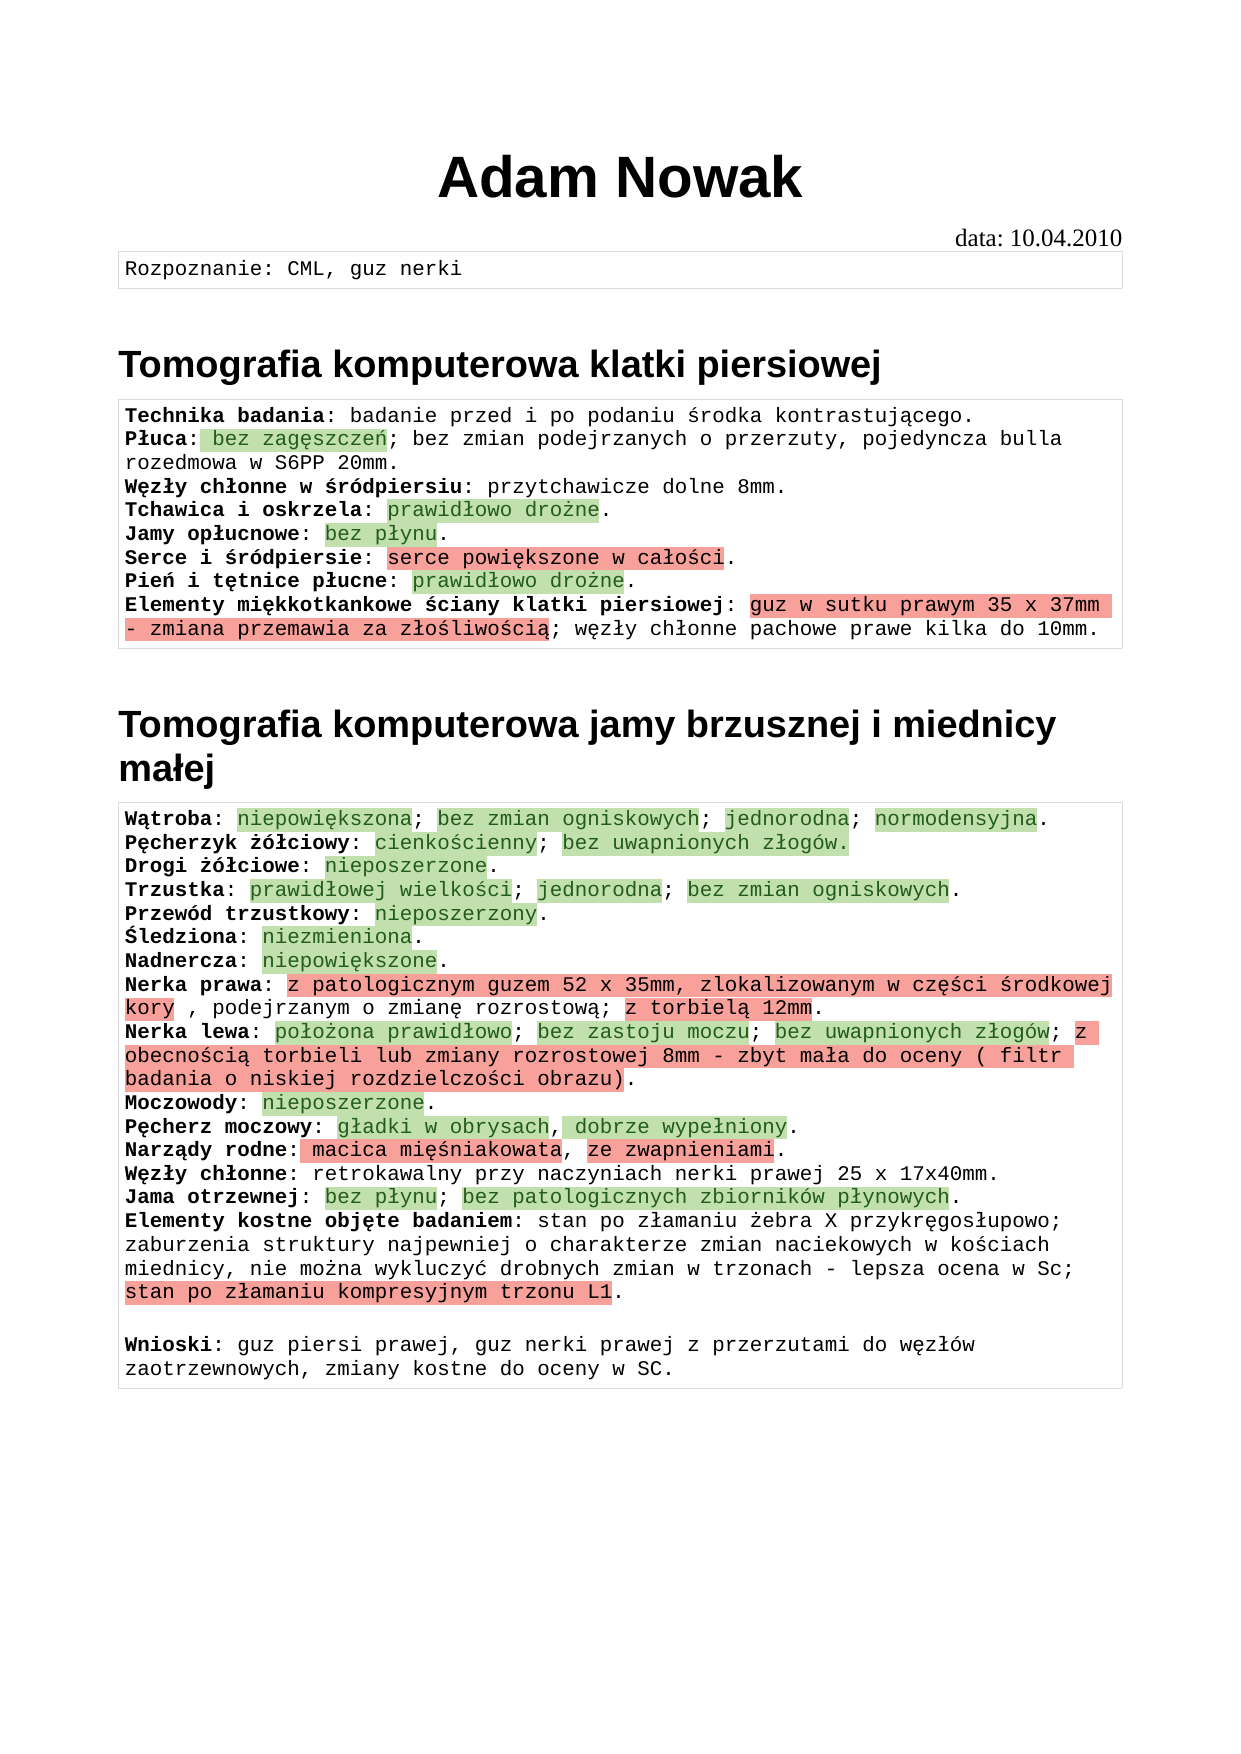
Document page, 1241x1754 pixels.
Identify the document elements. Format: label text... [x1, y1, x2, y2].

text Technika badania: badanie przed i po podaniu środka kontrastującego. Płuca: bez zagęszczeń; bez zmian podejrzanych o przerzuty, pojedyncza bulla rozedmowa w S6PP 20mm. Węzły chłonne w śródpiersiu: przytchawicze dolne 8mm. Tchawica i oskrzela: prawidłowo drożne. Jamy opłucnowe: bez płynu. Serce i śródpiersie: serce powiększone w całości. Pień i tętnice płucne: prawidłowo drożne. Elementy miękkotkankowe ściany klatki piersiowej: guz w sutku prawym 35 x 37mm - zmiana przemawia za złośliwością; węzły chłonne pachowe prawe kilka do 10mm. [119, 400, 1122, 648]
subtitle Tomografia komputerowa jamy brzusznej i miednicy małej [118, 702, 1122, 789]
text Rozpoznanie: CML, guz nerki [119, 252, 1122, 288]
title Adam Nowak [118, 143, 1122, 210]
text Wątroba: niepowiększona; bez zmian ogniskowych; jednorodna; normodensyjna. Pęcherzyk żółciowy: cienkościenny; bez uwapnionych złogów. Drogi żółciowe: nieposzerzone. Trzustka: prawidłowej wielkości; jednorodna; bez zmian ogniskowych. Przewód trzustkowy: nieposzerzony. Śledziona: niezmieniona. Nadnercza: niepowiększone. Nerka prawa: z patologicznym guzem 52 x 35mm, zlokalizowanym w części środkowej kory , podejrzanym o zmianę rozrostową; z torbielą 12mm. Nerka lewa: położona prawidłowo; bez zastoju moczu; bez uwapnionych złogów; z obecnością torbieli lub zmiany rozrostowej 8mm - zbyt mała do oceny ( filtr badania o niskiej rozdzielczości obrazu). Moczowody: nieposzerzone. Pęcherz moczowy: gładki w obrysach, dobrze wypełniony. Narządy rodne: macica mięśniakowata, ze zwapnieniami. Węzły chłonne: retrokawalny przy naczyniach nerki prawej 25 x 17x40mm. Jama otrzewnej: bez płynu; bez patologicznych zbiorników płynowych. Elementy kostne objęte badaniem: stan po złamaniu żebra X przykręgosłupowo; zaburzenia struktury najpewniej o charakterze zmian naciekowych w kościach miednicy, nie można wykluczyć drobnych zmian w trzonach - lepsza ocena w Sc; stan po złamaniu kompresyjnym trzonu L1. [119, 803, 1122, 1305]
text Wnioski: guz piersi prawej, guz nerki prawej z przerzutami do węzłów zaotrzewnowych, zmiany kostne do oceny w SC. [119, 1328, 1122, 1388]
subtitle Tomografia komputerowa klatki piersiowej [118, 342, 1122, 386]
text data: 10.04.2010 [118, 223, 1122, 251]
